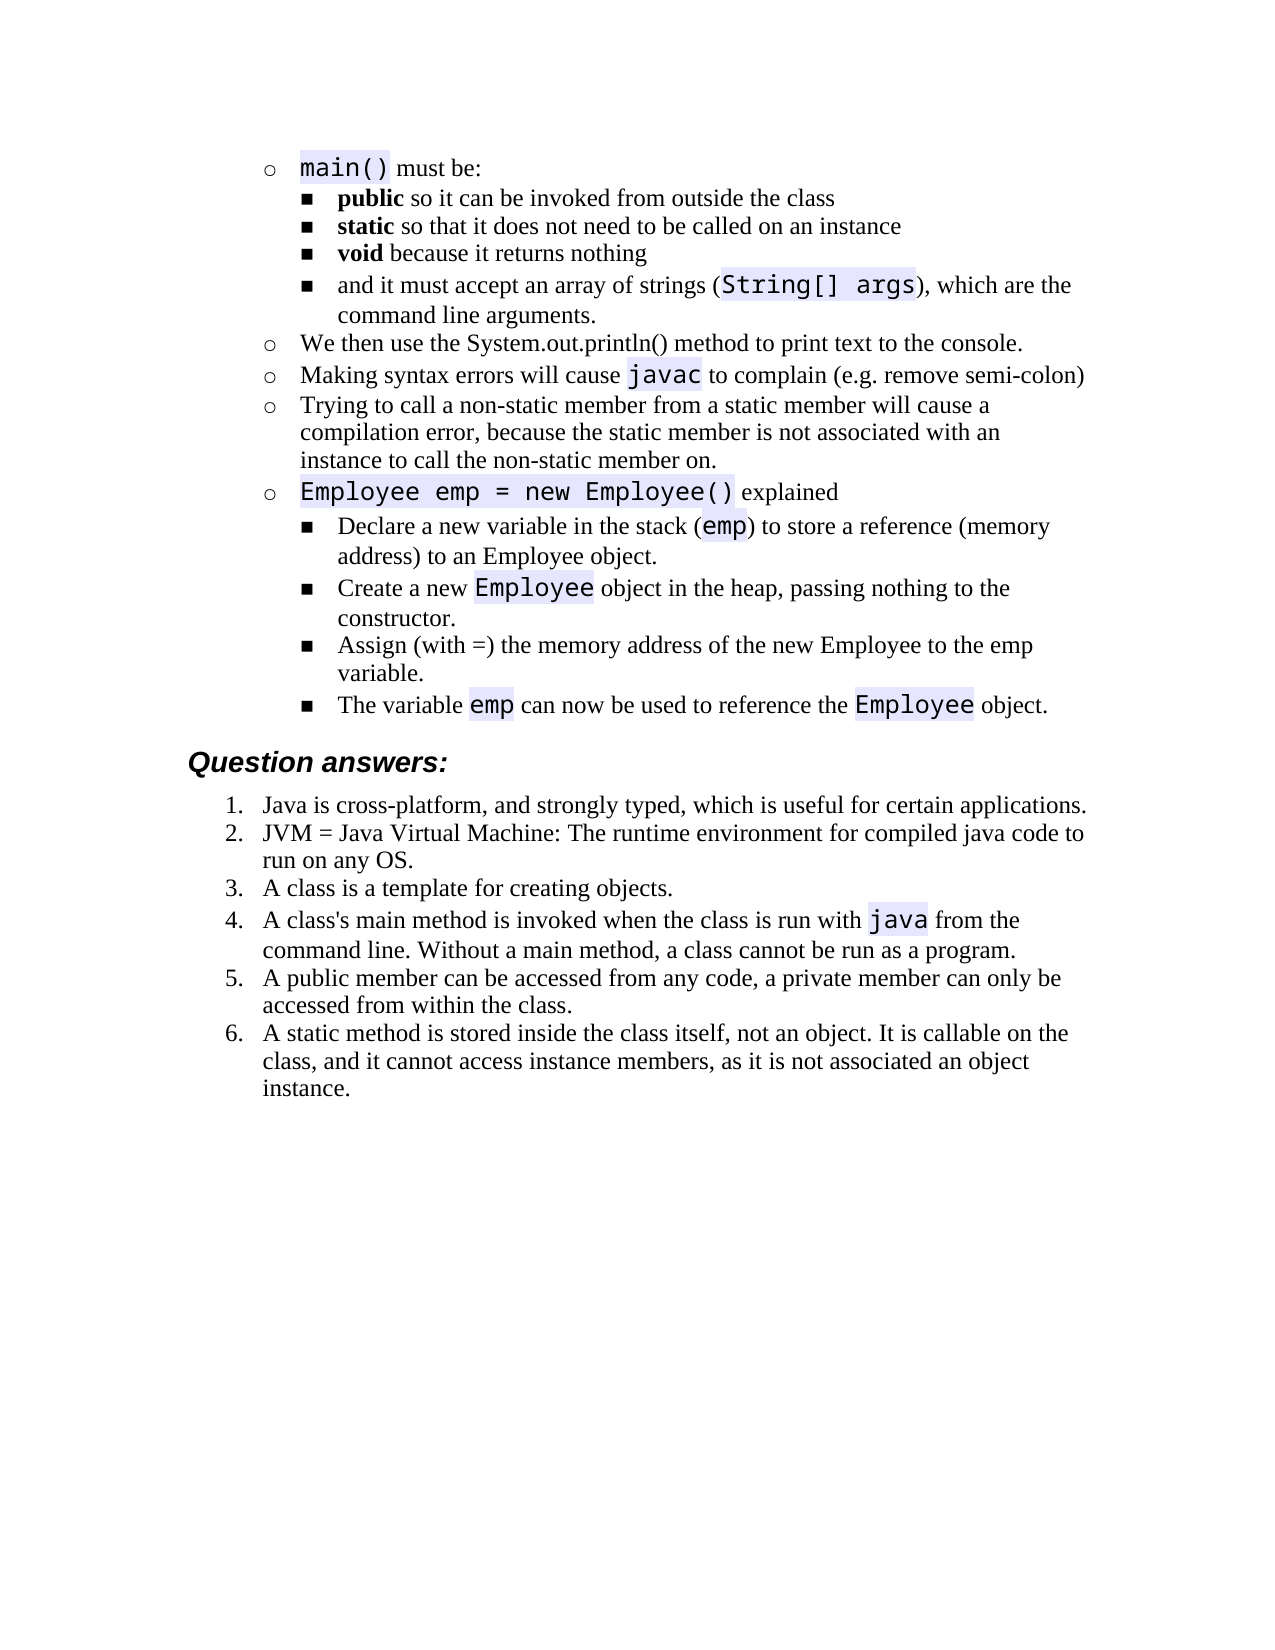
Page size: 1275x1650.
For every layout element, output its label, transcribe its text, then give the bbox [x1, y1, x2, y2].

list Employee emp = new Employee() explained [262, 474, 300, 508]
list We then use the System.out.println() method to print text to the console. [262, 329, 1087, 357]
list main() must be: [390, 150, 1087, 184]
list Employee emp = new Employee() explained [735, 474, 1087, 508]
list Declare a new variable in the stack (emp) to store a reference (memory address) to an Employee object. [300, 508, 1087, 570]
list Java is cross-platform, and strongly typed, which is useful for certain applications. [225, 791, 1087, 819]
list public so it can be invoked from outside the class [300, 184, 1087, 212]
list Create a new Employee object in the heap, passing nothing to the constructor. [300, 570, 1087, 631]
list A class is a template for creating objects. [225, 874, 1087, 902]
list A public member can be accessed from any code, a private member can only be accessed from within the class. [225, 964, 1087, 1019]
list Trying to call a non-static member from a static member will cause a compilation error, because the static member is not associated with an instance to call the non-static member on. [262, 391, 1087, 474]
list The variable emp can now be used to reference the Employee object. [974, 687, 1087, 721]
list main() must be: [262, 150, 300, 184]
list A static method is stored inside the class itself, not an object. It is callable on the class, and it cannot access instance members, as it is not associated an object instance. [225, 1019, 1087, 1102]
list The variable emp can now be used to reference the Employee object. [300, 687, 469, 721]
list Assign (with =) the memory address of the new Employee to the emp variable. [300, 631, 1087, 687]
list Making syntax errors will cause javac to complain (e.g. remove semi-colon) [262, 357, 627, 391]
list and it must accept an array of strings (String[] args), which are the command line arguments. [300, 267, 1087, 329]
list static so that it does not need to be called on an instance [300, 212, 1087, 239]
subtitle Question answers: [187, 746, 1087, 778]
list Making syntax errors will cause javac to complain (e.g. remove semi-colon) [702, 357, 1087, 391]
list void because it returns nothing [300, 239, 1087, 267]
list The variable emp can now be used to reference the Employee object. [514, 687, 855, 721]
list JVM = Java Virtual Machine: The runtime environment for compiled java code to run on any OS. [225, 819, 1087, 874]
list A class's main method is invoked when the class is run with java from the command line. Without a main method, a class cannot be run as a program. [225, 902, 1087, 964]
